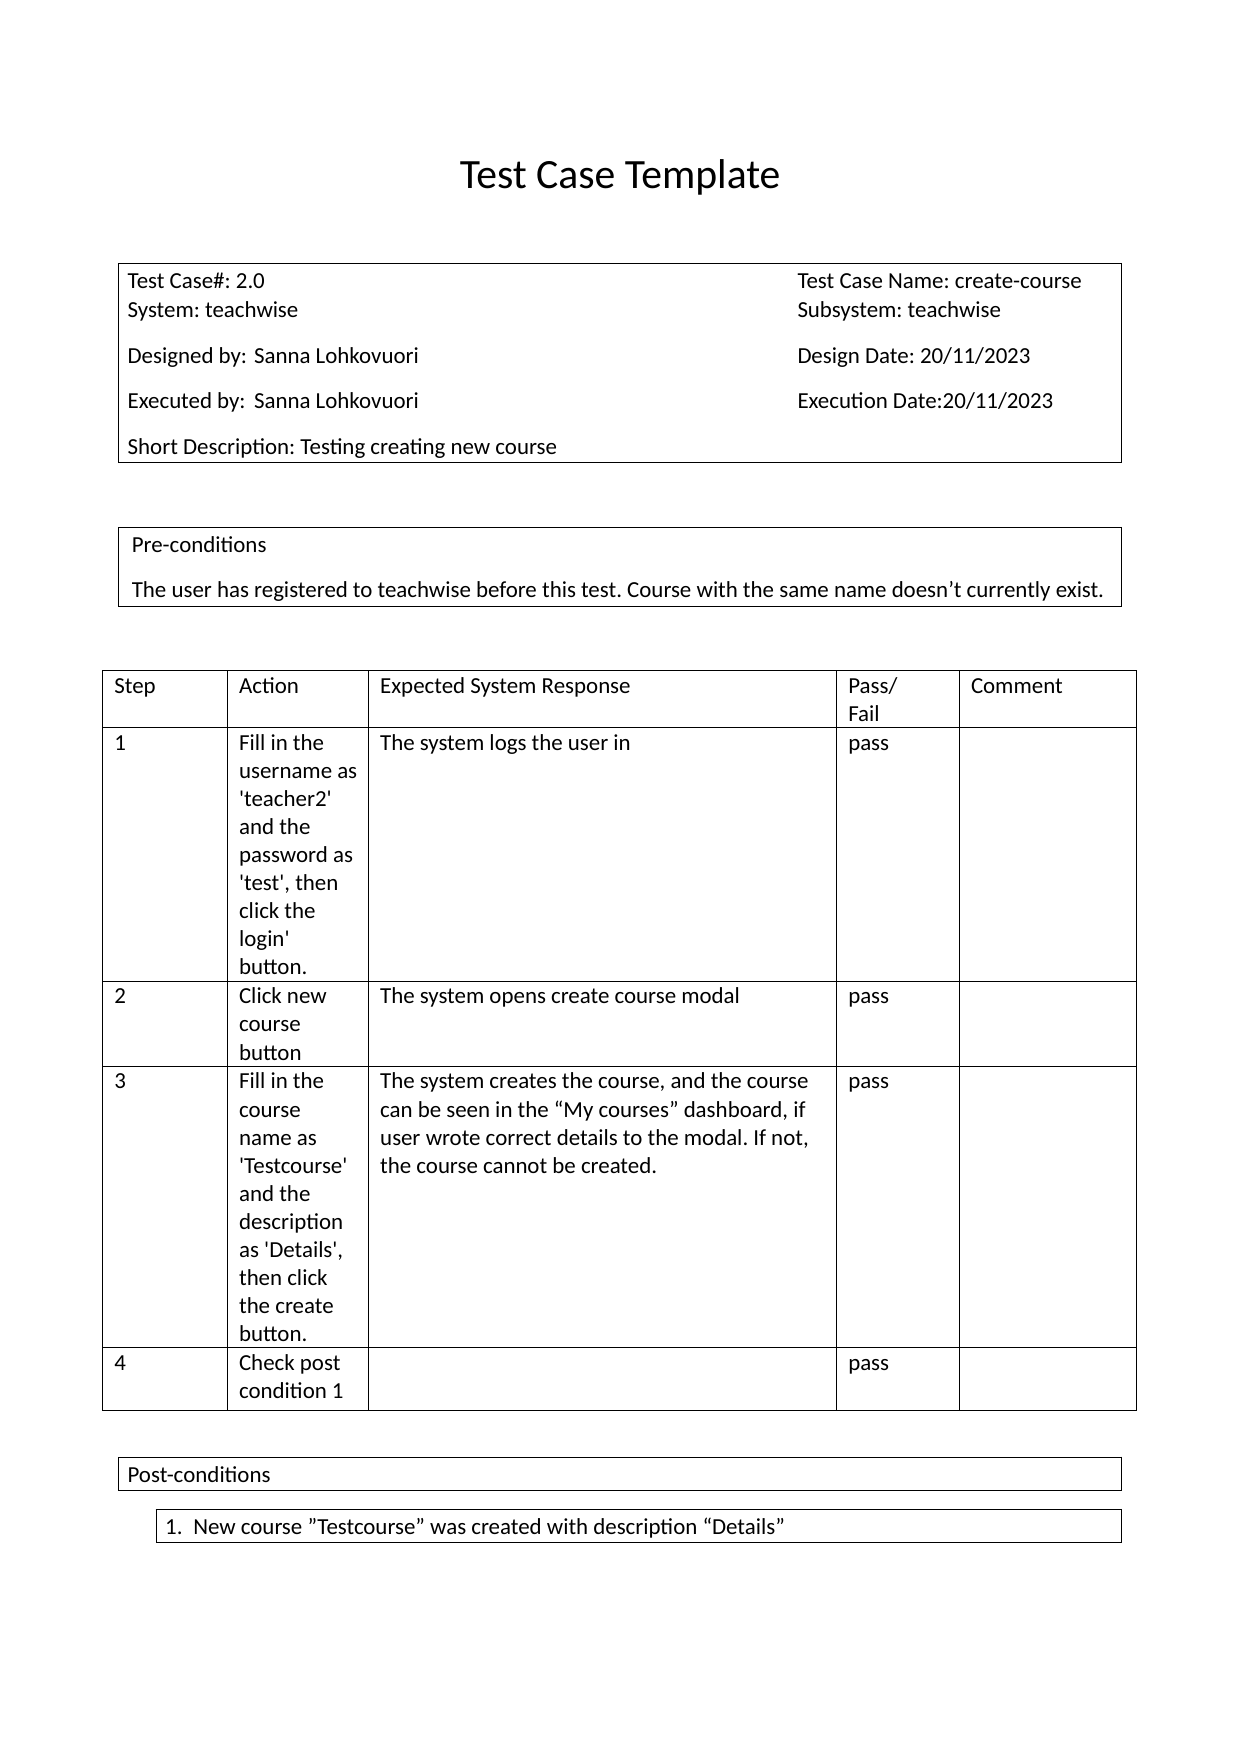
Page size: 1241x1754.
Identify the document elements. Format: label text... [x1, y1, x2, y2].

table_cell [960, 982, 1136, 1066]
table_cell pass [837, 1348, 959, 1410]
text Pre-conditions [119, 528, 1121, 558]
table_cell 3 [103, 1067, 227, 1347]
table_cell Fill in the username as 'teacher2' and the password as 'test', then click the login' button. [228, 728, 368, 981]
table_cell pass [837, 1067, 959, 1347]
table_cell The system creates the course, and the course can be seen in the “My courses” dashboard, if user wrote correct details to the modal. If not, the course cannot be created. [369, 1067, 836, 1347]
table_cell The system logs the user in [369, 728, 836, 981]
table_cell 1 [103, 728, 227, 981]
table_cell pass [837, 728, 959, 981]
table_cell [960, 728, 1136, 981]
text Test Case Template [118, 148, 1122, 198]
table_header Step [103, 671, 227, 727]
table_header Action [228, 671, 368, 727]
list New course ”Testcourse” was created with description “Details” [157, 1510, 1121, 1542]
table_cell [960, 1067, 1136, 1347]
table_cell [369, 1348, 836, 1410]
table_cell pass [837, 982, 959, 1066]
table_cell 4 [103, 1348, 227, 1410]
table_header Comment [960, 671, 1136, 727]
table_header Pass/ Fail [837, 671, 959, 727]
text Short Description: Testing creating new course [119, 429, 1121, 462]
table_cell Check post condition 1 [228, 1348, 368, 1410]
text The user has registered to teachwise before this test. Course with the same name doesn’t currently exist. [119, 572, 1121, 606]
table_cell The system opens create course modal [369, 982, 836, 1066]
text Test Case#: 2.0 Test Case Name: create-course System: teachwise Subsystem: teachwise [119, 264, 1121, 323]
table_header Expected System Response [369, 671, 836, 727]
text Designed by: Sanna Lohkovuori Design Date: 20/11/2023 [119, 338, 1121, 369]
table_cell Click new course button [228, 982, 368, 1066]
table_cell 2 [103, 982, 227, 1066]
text Post-conditions [119, 1458, 1121, 1490]
table_cell Fill in the course name as 'Testcourse' and the description as 'Details', then click the create button. [228, 1067, 368, 1347]
text Executed by: Sanna Lohkovuori Execution Date:20/11/2023 [119, 383, 1121, 414]
table_cell [960, 1348, 1136, 1410]
